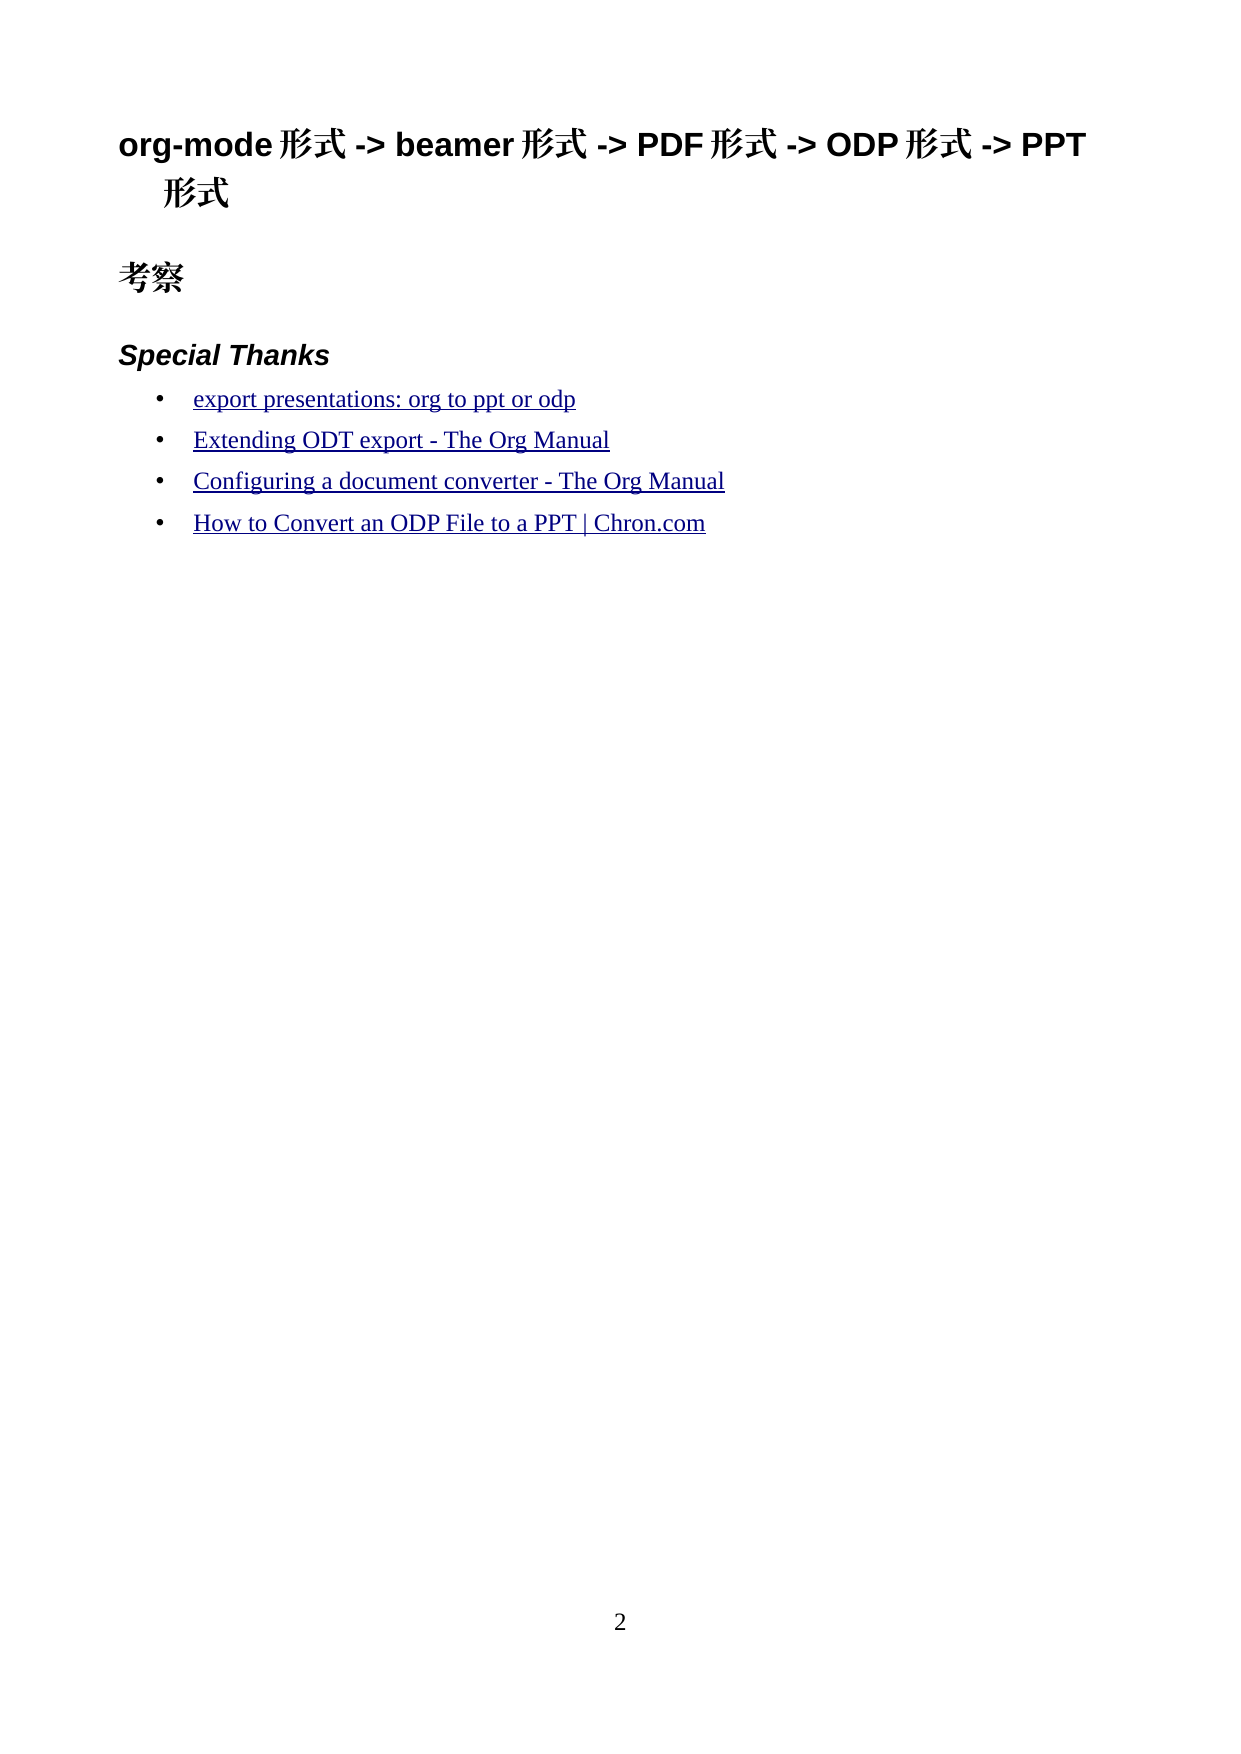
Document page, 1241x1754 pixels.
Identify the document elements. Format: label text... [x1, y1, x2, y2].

list Configuring a document converter - The Org Manual [156, 466, 1122, 495]
subtitle org-mode形式 -> beamer形式 -> PDF形式 -> ODP形式 -> PPT形式 [118, 118, 1122, 214]
subtitle Special Thanks [118, 338, 1122, 371]
subtitle 考察 [118, 252, 1122, 300]
list How to Convert an ODP File to a PPT | Chron.com [156, 508, 1122, 536]
list export presentations: org to ppt or odp [156, 384, 1122, 413]
list Extending ODT export - The Org Manual [156, 425, 1122, 454]
